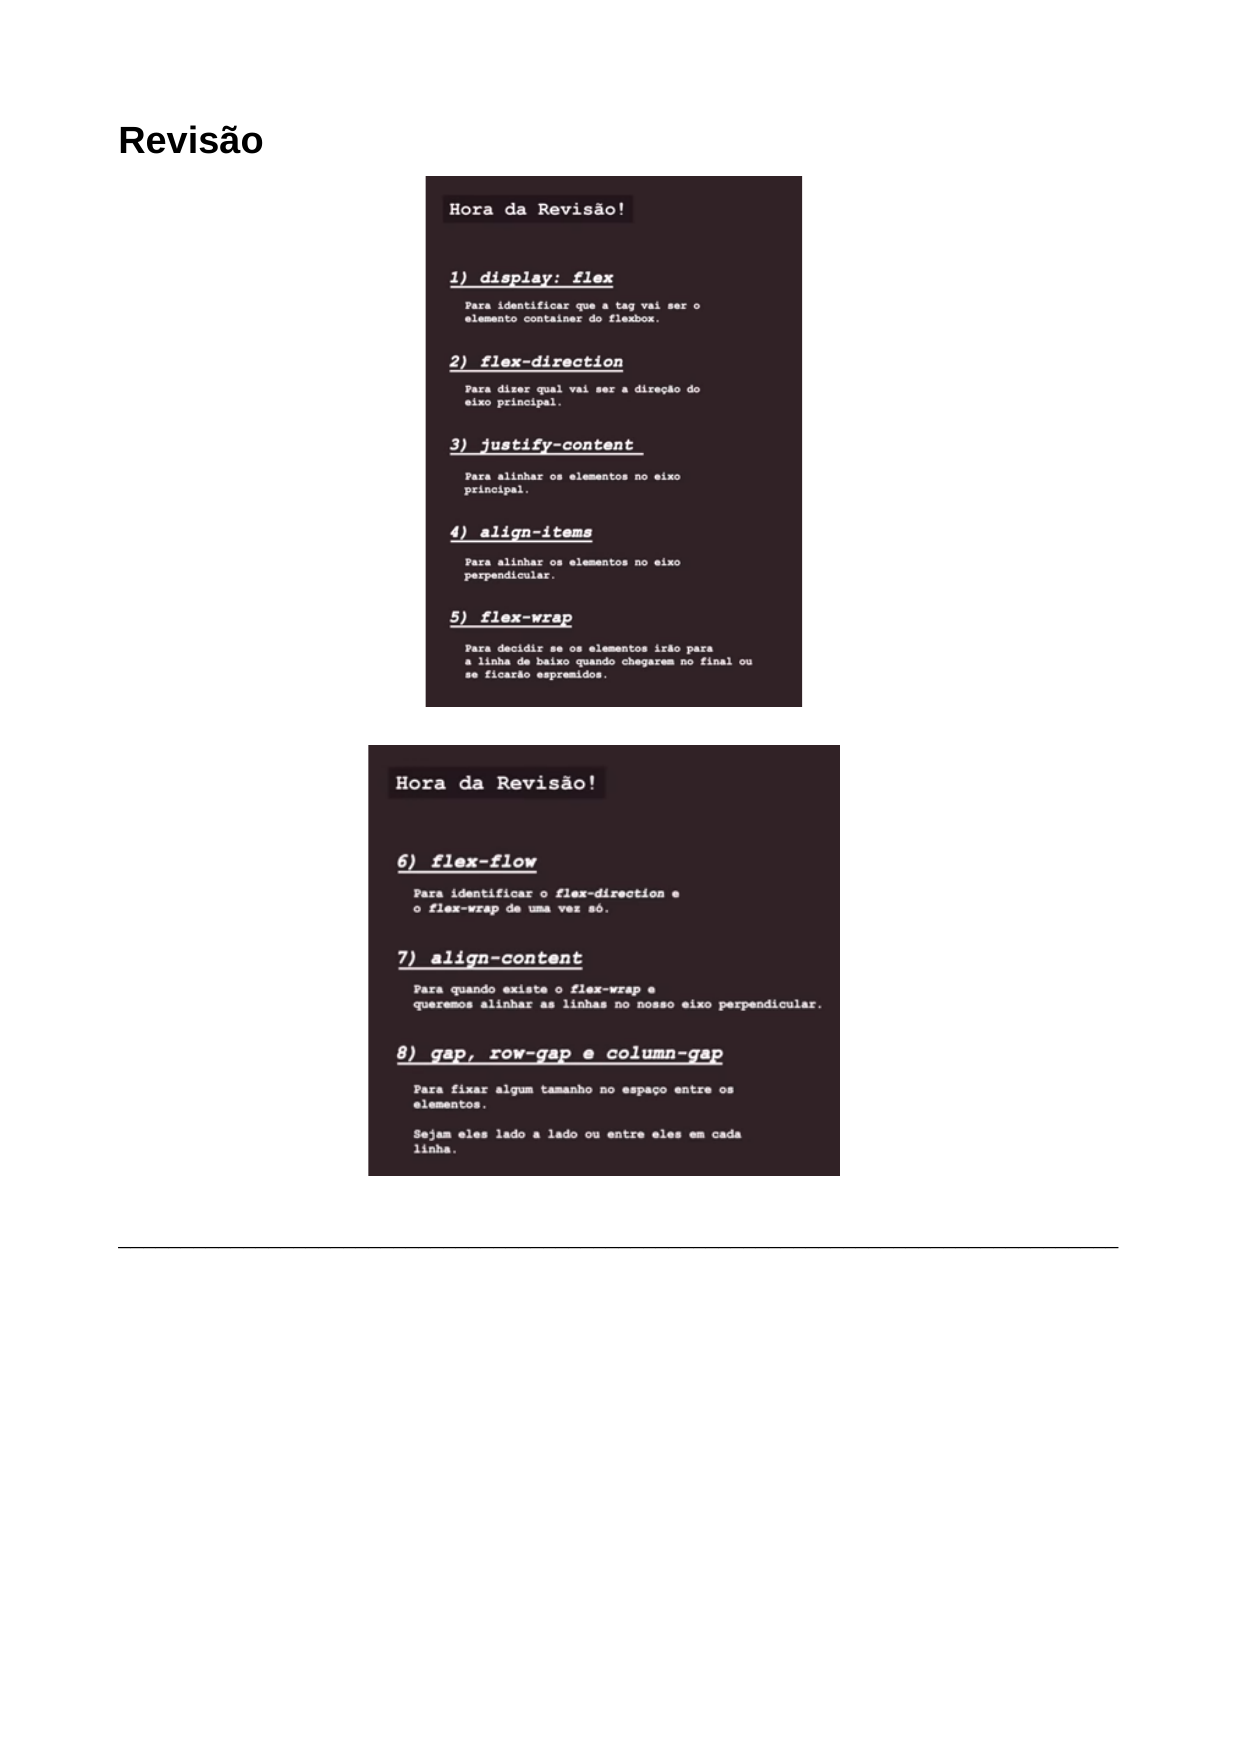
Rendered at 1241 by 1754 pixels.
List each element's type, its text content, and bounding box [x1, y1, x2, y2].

picture [425, 176, 803, 707]
text ________________________________________________________________________________ [118, 1222, 1122, 1250]
subtitle Revisão [118, 118, 1122, 162]
picture [368, 745, 840, 1176]
